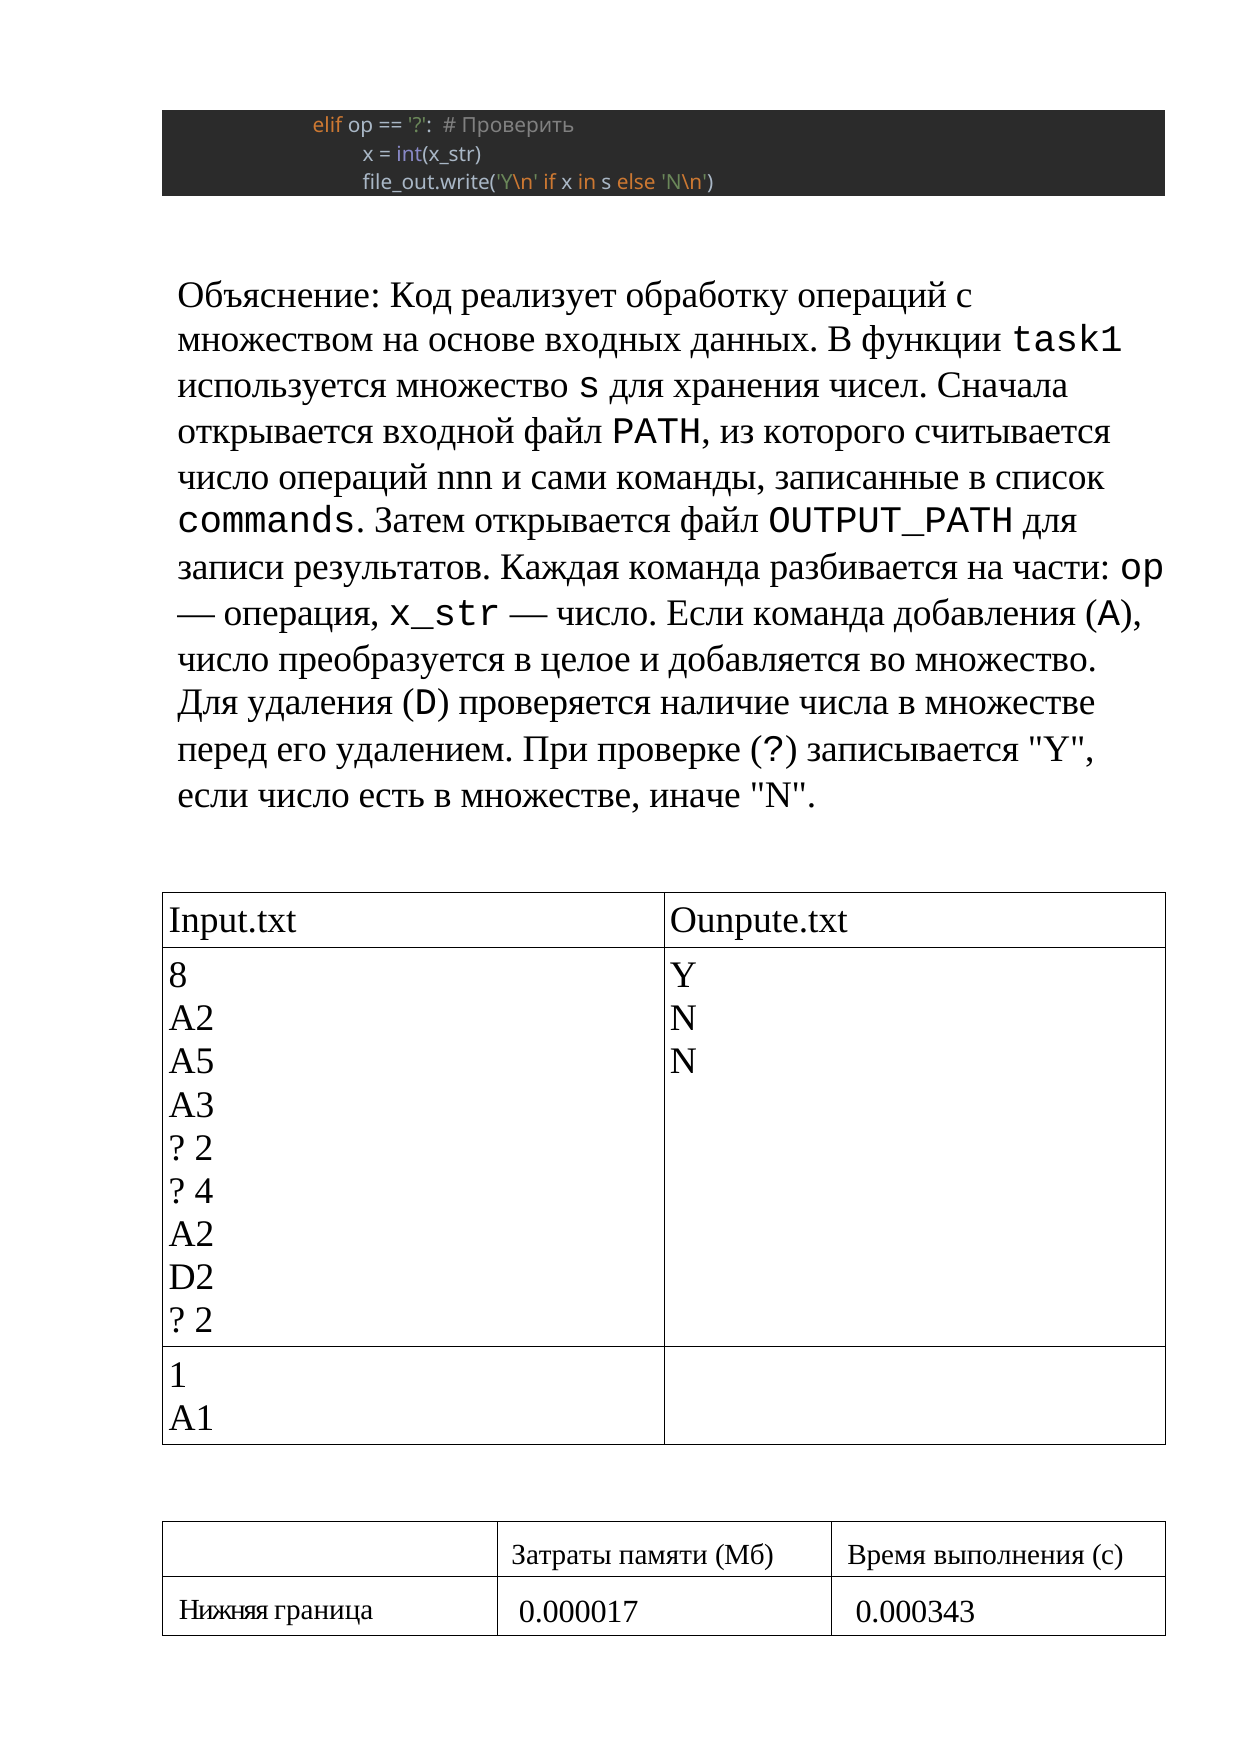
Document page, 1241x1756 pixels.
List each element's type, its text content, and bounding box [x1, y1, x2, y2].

table_cell 0.000017 [498, 1577, 831, 1635]
table_cell 0.000343 [832, 1577, 1165, 1635]
table_header [163, 1522, 497, 1576]
text file_out.write('Y\n' if x in s else 'N\n') [162, 167, 1165, 196]
table_header Input.txt [163, 893, 664, 947]
table_cell [665, 1347, 1165, 1444]
table_header Ounpute.txt [665, 893, 1165, 947]
text elif op == '?': # Проверить [162, 110, 1165, 139]
table_cell 1 A1 [163, 1347, 664, 1444]
subtitle Объяснение: Код реализует обработку операций с множеством на основе входных данных. В функции task1 используется множество s для хранения чисел. Сначала открывается входной файл PATH, из которого считывается число операций nnn и сами команды, записанные в список commands. Затем открывается файл OUTPUT_PATH для записи результатов. Каждая команда разбивается на части: op — операция, x_str — число. Если команда добавления (A), число преобразуется в целое и добавляется во множество. Для удаления (D) проверяется наличие числа в множестве перед его удалением. При проверке (?) записывается "Y", если число есть в множестве, иначе "N". [177, 230, 1165, 815]
table_header Время выполнения (с) [832, 1522, 1165, 1576]
table_cell Y N N [665, 948, 1165, 1346]
table_cell Нижняя граница [163, 1577, 497, 1635]
table_cell 8 A2 A5 A3 ? 2 ? 4 A2 D2 ? 2 [163, 948, 664, 1346]
text x = int(x_str) [162, 139, 1165, 167]
table_header Затраты памяти (Мб) [498, 1522, 831, 1576]
